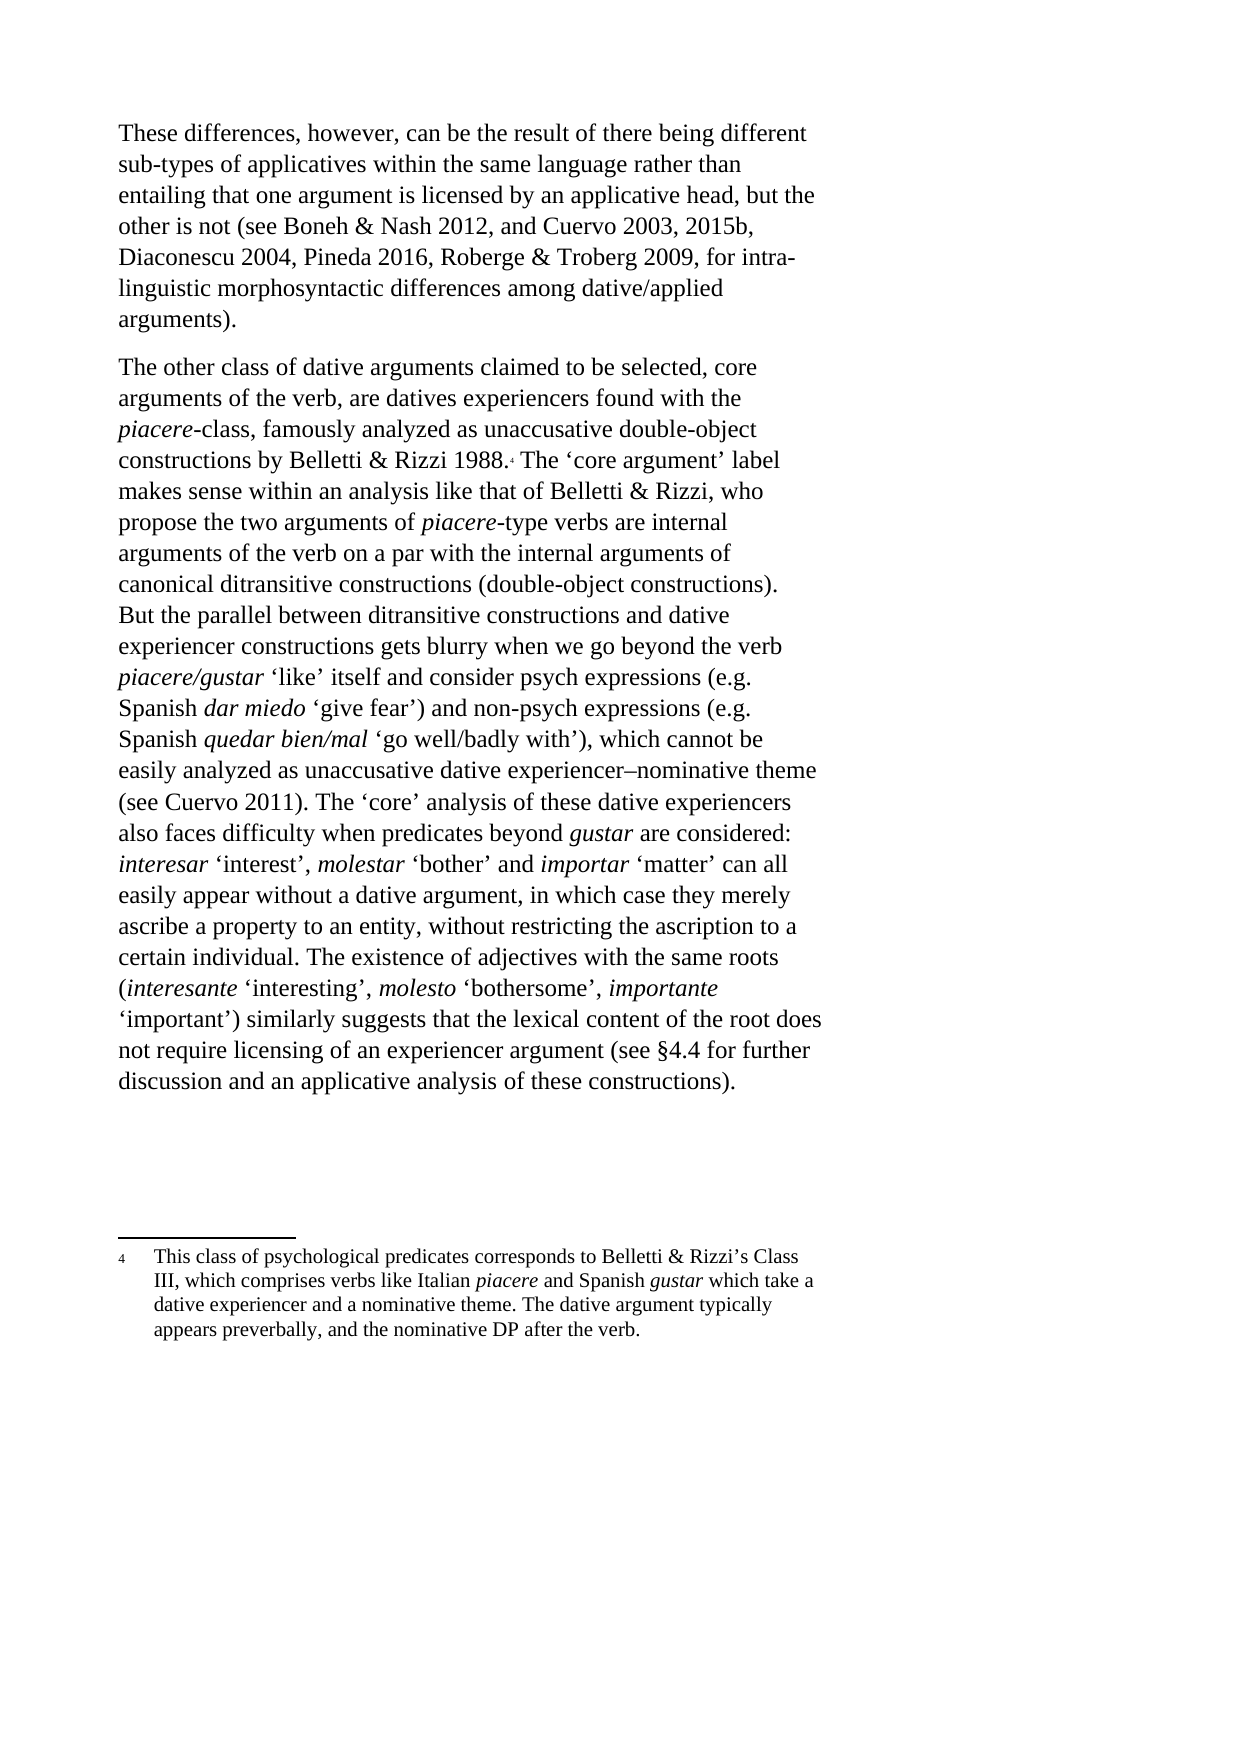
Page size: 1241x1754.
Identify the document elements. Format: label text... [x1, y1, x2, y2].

text These differences, however, can be the result of there being different sub-types of applicatives within the same language rather than entailing that one argument is licensed by an applicative head, but the other is not (see Boneh & Nash 2012, and Cuervo 2003, 2015b, Diaconescu 2004, Pineda 2016, Roberge & Troberg 2009, for intra-linguistic morphosyntactic differences among dative/applied arguments). [118, 118, 827, 333]
text The other class of dative arguments claimed to be selected, core arguments of the verb, are datives experiencers found with the piacere-class, famously analyzed as unaccusative double-object constructions by Belletti & Rizzi 1988. The ‘core argument’ label makes sense within an analysis like that of Belletti & Rizzi, who propose the two arguments of piacere-type verbs are internal arguments of the verb on a par with the internal arguments of canonical ditransitive constructions (double-object constructions). But the parallel between ditransitive constructions and dative experiencer constructions gets blurry when we go beyond the verb piacere/gustar ‘like’ itself and consider psych expressions (e.g. Spanish dar miedo ‘give fear’) and non-psych expressions (e.g. Spanish quedar bien/mal ‘go well/badly with’), which cannot be easily analyzed as unaccusative dative experiencer–nominative theme (see Cuervo 2011). The ‘core’ analysis of these dative experiencers also faces difficulty when predicates beyond gustar are considered: interesar ‘interest’, molestar ‘bother’ and importar ‘matter’ can all easily appear without a dative argument, in which case they merely ascribe a property to an entity, without restricting the ascription to a certain individual. The existence of adjectives with the same roots (interesante ‘interesting’, molesto ‘bothersome’, importante ‘important’) similarly suggests that the lexical content of the root does not require licensing of an experiencer argument (see §4.4 for further discussion and an applicative analysis of these constructions). [118, 352, 827, 1095]
text This class of psychological predicates corresponds to Belletti & Rizzi’s Class III, which comprises verbs like Italian piacere and Spanish gustar which take a dative experiencer and a nominative theme. The dative argument typically appears preverbally, and the nominative DP after the verb. [118, 1244, 827, 1341]
